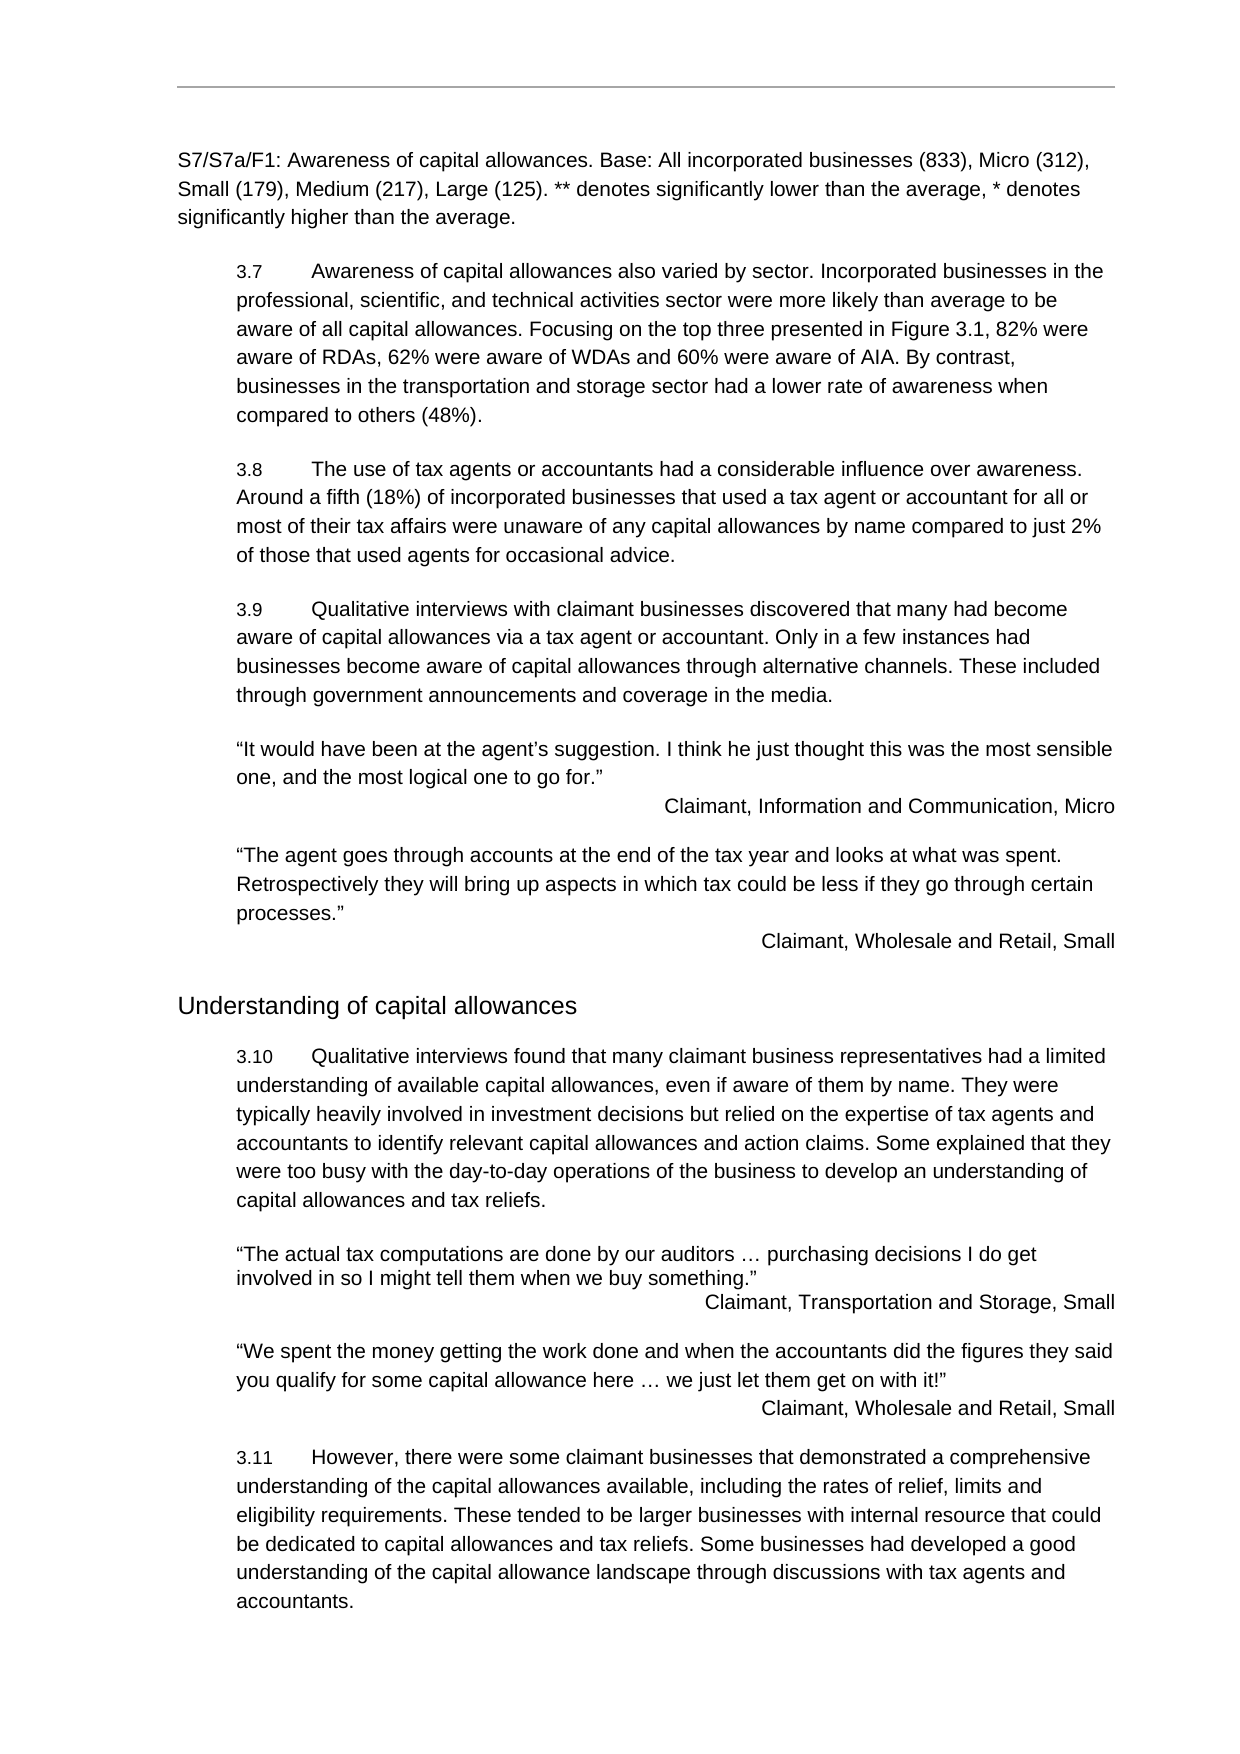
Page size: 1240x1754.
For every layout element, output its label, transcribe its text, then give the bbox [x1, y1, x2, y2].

text “We spent the money getting the work done and when the accountants did the figures they said you qualify for some capital allowance here … we just let them get on with it!” [236, 1339, 1115, 1391]
text “It would have been at the agent’s suggestion. I think he just thought this was the most sensible one, and the most logical one to go for.” [236, 736, 1115, 789]
list Qualitative interviews with claimant businesses discovered that many had become aware of capital allowances via a tax agent or accountant. Only in a few instances had businesses become aware of capital allowances through alternative channels. These included through government announcements and coverage in the media. [236, 596, 1115, 707]
text “The actual tax computations are done by our auditors … purchasing decisions I do get involved in so I might tell them when we buy something.” [236, 1242, 1115, 1290]
list However, there were some claimant businesses that demonstrated a comprehensive understanding of the capital allowances available, including the rates of relief, limits and eligibility requirements. These tended to be larger businesses with internal resource that could be dedicated to capital allowances and tax reliefs. Some businesses had developed a good understanding of the capital allowance landscape through discussions with tax agents and accountants. [236, 1445, 1115, 1613]
text Claimant, Wholesale and Retail, Small [177, 1396, 1115, 1420]
list Awareness of capital allowances also varied by sector. Incorporated businesses in the professional, scientific, and technical activities sector were more likely than average to be aware of all capital allowances. Focusing on the top three presented in Figure 3.1, 82% were aware of RDAs, 62% were aware of WDAs and 60% were aware of AIA. By contrast, businesses in the transportation and storage sector had a lower rate of awareness when compared to others (48%). [236, 259, 1115, 427]
text Claimant, Wholesale and Retail, Small [177, 929, 1115, 953]
text “The agent goes through accounts at the end of the tax year and looks at what was spent. Retrospectively they will bring up aspects in which tax could be less if they go through certain processes.” [236, 843, 1115, 924]
text Claimant, Transportation and Storage, Small [177, 1290, 1115, 1314]
text S7/S7a/F1: Awareness of capital allowances. Base: All incorporated businesses (833), Micro (312), Small (179), Medium (217), Large (125). ** denotes significantly lower than the average, * denotes significantly higher than the average. [177, 148, 1115, 229]
text Claimant, Information and Communication, Micro [177, 794, 1115, 818]
subtitle Understanding of capital allowances [177, 991, 1115, 1019]
list The use of tax agents or accountants had a considerable influence over awareness. Around a fifth (18%) of incorporated businesses that used a tax agent or accountant for all or most of their tax affairs were unaware of any capital allowances by name compared to just 2% of those that used agents for occasional advice. [236, 456, 1115, 567]
list Qualitative interviews found that many claimant business representatives had a limited understanding of available capital allowances, even if aware of them by name. They were typically heavily involved in investment decisions but relied on the expertise of tax agents and accountants to identify relevant capital allowances and action claims. Some explained that they were too busy with the day-to-day operations of the business to develop an understanding of capital allowances and tax reliefs. [236, 1044, 1115, 1212]
